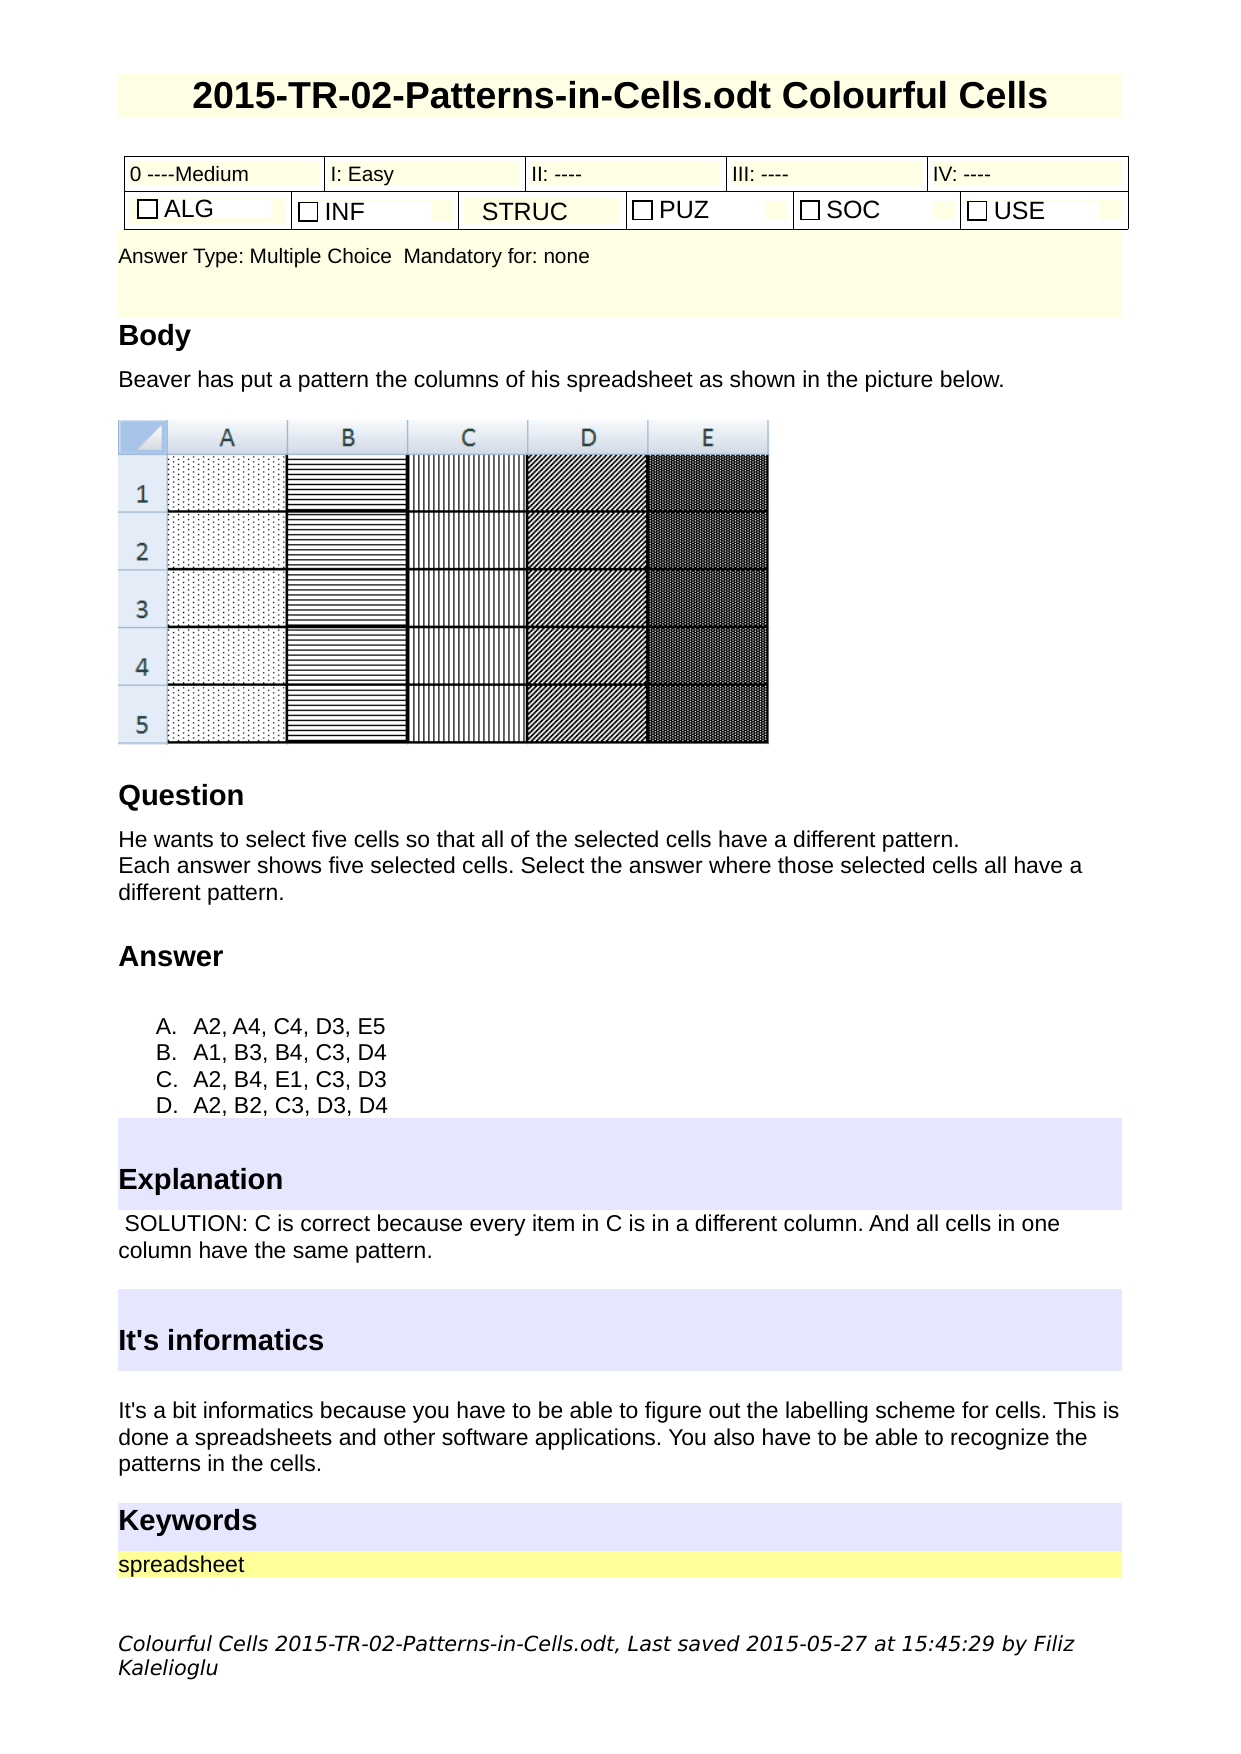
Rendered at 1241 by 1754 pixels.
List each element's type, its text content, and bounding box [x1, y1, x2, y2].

subtitle Question [118, 778, 1122, 812]
subtitle Answer [118, 939, 1122, 972]
table_header I: Easy [325, 157, 525, 191]
table_header II: ---- [526, 157, 726, 191]
table_header [961, 192, 1128, 229]
table_header 0 ----Medium [125, 157, 324, 191]
table_header [627, 192, 793, 229]
text It's a bit informatics because you have to be able to figure out the labelling scheme for cells. This is done a spreadsheets and other software applications. You also have to be able to recognize the patterns in the cells. [118, 1397, 1122, 1476]
list A2, B4, E1, C3, D3 [156, 1066, 1122, 1092]
text SOLUTION: C is correct because every item in C is in a different column. And all cells in one column have the same pattern. [118, 1210, 1122, 1263]
text He wants to select five cells so that all of the selected cells have a different pattern. [118, 826, 1122, 852]
list A2, A4, C4, D3, E5 [156, 1013, 1122, 1039]
list A1, B3, B4, C3, D4 [156, 1039, 1122, 1066]
table_header [794, 192, 960, 229]
subtitle Explanation [118, 1162, 1122, 1196]
table_header [125, 192, 291, 229]
table_header [292, 192, 458, 229]
text Beaver has put a pattern the columns of his spreadsheet as shown in the picture below. [118, 366, 1122, 392]
text Each answer shows five selected cells. Select the answer where those selected cells all have a different pattern. [118, 852, 1122, 905]
text Answer Type: Multiple Choice Mandatory for: none [118, 243, 1122, 267]
list A2, B2, C3, D3, D4 [156, 1092, 1122, 1118]
text 2015-TR-02-Patterns-in-Cells.odt Colourful Cells [118, 74, 1122, 117]
subtitle Body [118, 318, 1122, 351]
text spreadsheet [118, 1551, 1122, 1577]
table_header III: ---- [727, 157, 927, 191]
subtitle It's informatics [118, 1323, 1122, 1356]
table_header STRUC [459, 192, 626, 229]
table_header IV: ---- [928, 157, 1128, 191]
picture [118, 420, 770, 745]
subtitle Keywords [118, 1503, 1122, 1536]
